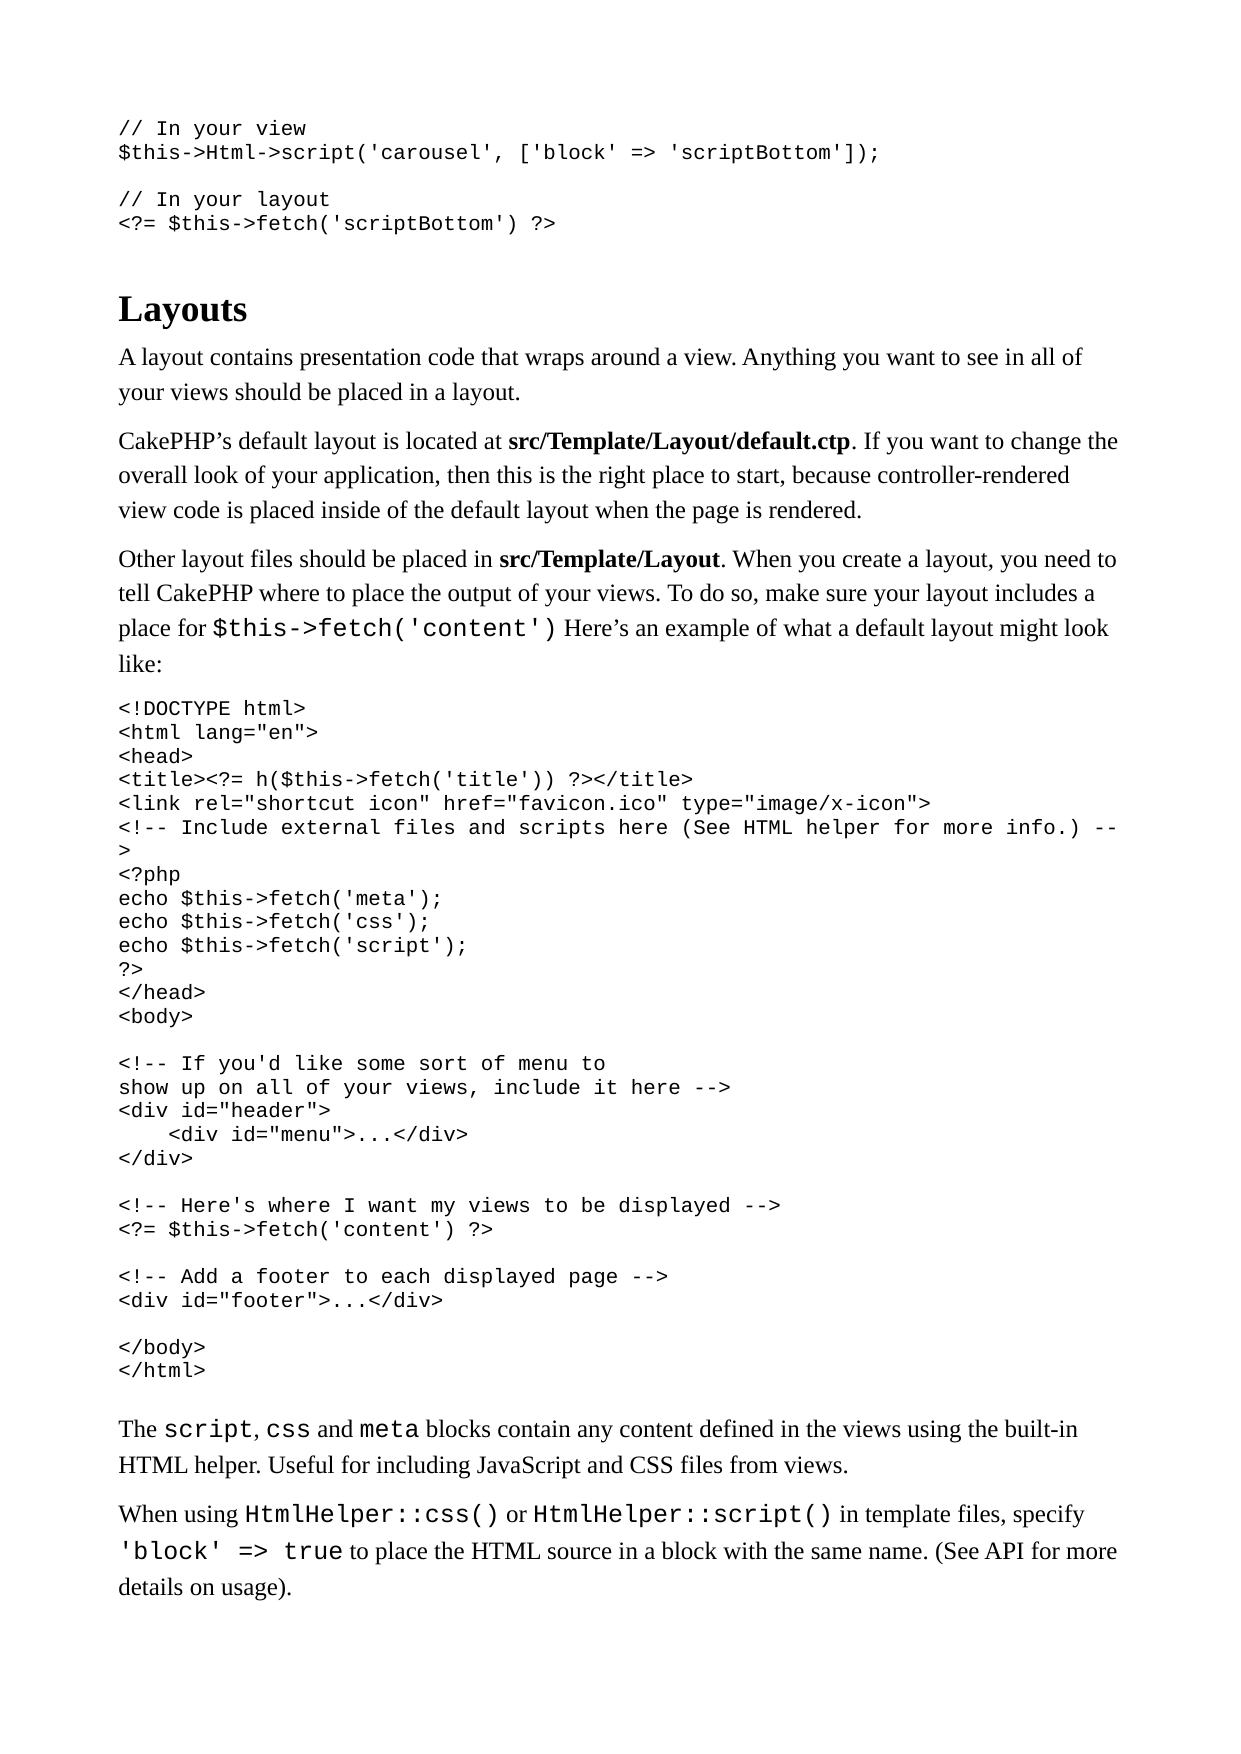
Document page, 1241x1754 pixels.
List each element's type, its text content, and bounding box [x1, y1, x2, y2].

text <!-- If you'd like some sort of menu to [118, 1053, 1122, 1077]
text $this->Html->script('carousel', ['block' => 'scriptBottom']); [118, 142, 1122, 165]
text ?> [118, 958, 1122, 982]
text <title><?= h($this->fetch('title')) ?></title> [118, 769, 1122, 793]
text A layout contains presentation code that wraps around a view. Anything you want to see in all of your views should be placed in a layout. [118, 342, 1122, 406]
text echo $this->fetch('css'); [118, 911, 1122, 935]
text Other layout files should be placed in src/Template/Layout. When you create a layout, you need to tell CakePHP where to place the output of your views. To do so, make sure your layout includes a place for $this->fetch('content') Here’s an example of what a default layout might look like: [118, 544, 1122, 678]
text <?= $this->fetch('content') ?> [118, 1219, 1122, 1242]
subtitle Layouts [118, 287, 1122, 330]
text </div> [118, 1148, 1122, 1171]
text <?php [118, 864, 1122, 888]
text // In your layout [118, 189, 1122, 213]
text <!-- Add a footer to each displayed page --> [118, 1266, 1122, 1289]
text <!DOCTYPE html> [118, 698, 1122, 722]
text When using HtmlHelper::css() or HtmlHelper::script() in template files, specify 'block' => true to place the HTML source in a block with the same name. (See API for more details on usage). [118, 1499, 1122, 1601]
text <div id="menu">...</div> [118, 1124, 1122, 1148]
text <!-- Include external files and scripts here (See HTML helper for more info.) --> [118, 817, 1122, 864]
text <body> [118, 1006, 1122, 1029]
text <div id="footer">...</div> [118, 1289, 1122, 1313]
text </head> [118, 982, 1122, 1006]
text echo $this->fetch('script'); [118, 935, 1122, 958]
text <?= $this->fetch('scriptBottom') ?> [118, 213, 1122, 236]
text <link rel="shortcut icon" href="favicon.ico" type="image/x-icon"> [118, 793, 1122, 817]
text <!-- Here's where I want my views to be displayed --> [118, 1195, 1122, 1219]
text </html> [118, 1361, 1122, 1384]
text The script, css and meta blocks contain any content defined in the views using the built-in HTML helper. Useful for including JavaScript and CSS files from views. [118, 1414, 1122, 1479]
text CakePHP’s default layout is located at src/Template/Layout/default.ctp. If you want to change the overall look of your application, then this is the right place to start, because controller-rendered view code is placed inside of the default layout when the page is rendered. [118, 426, 1122, 523]
text <head> [118, 746, 1122, 769]
text </body> [118, 1337, 1122, 1361]
text <div id="header"> [118, 1100, 1122, 1124]
text show up on all of your views, include it here --> [118, 1077, 1122, 1100]
text <html lang="en"> [118, 722, 1122, 746]
text // In your view [118, 118, 1122, 142]
text echo $this->fetch('meta'); [118, 888, 1122, 911]
